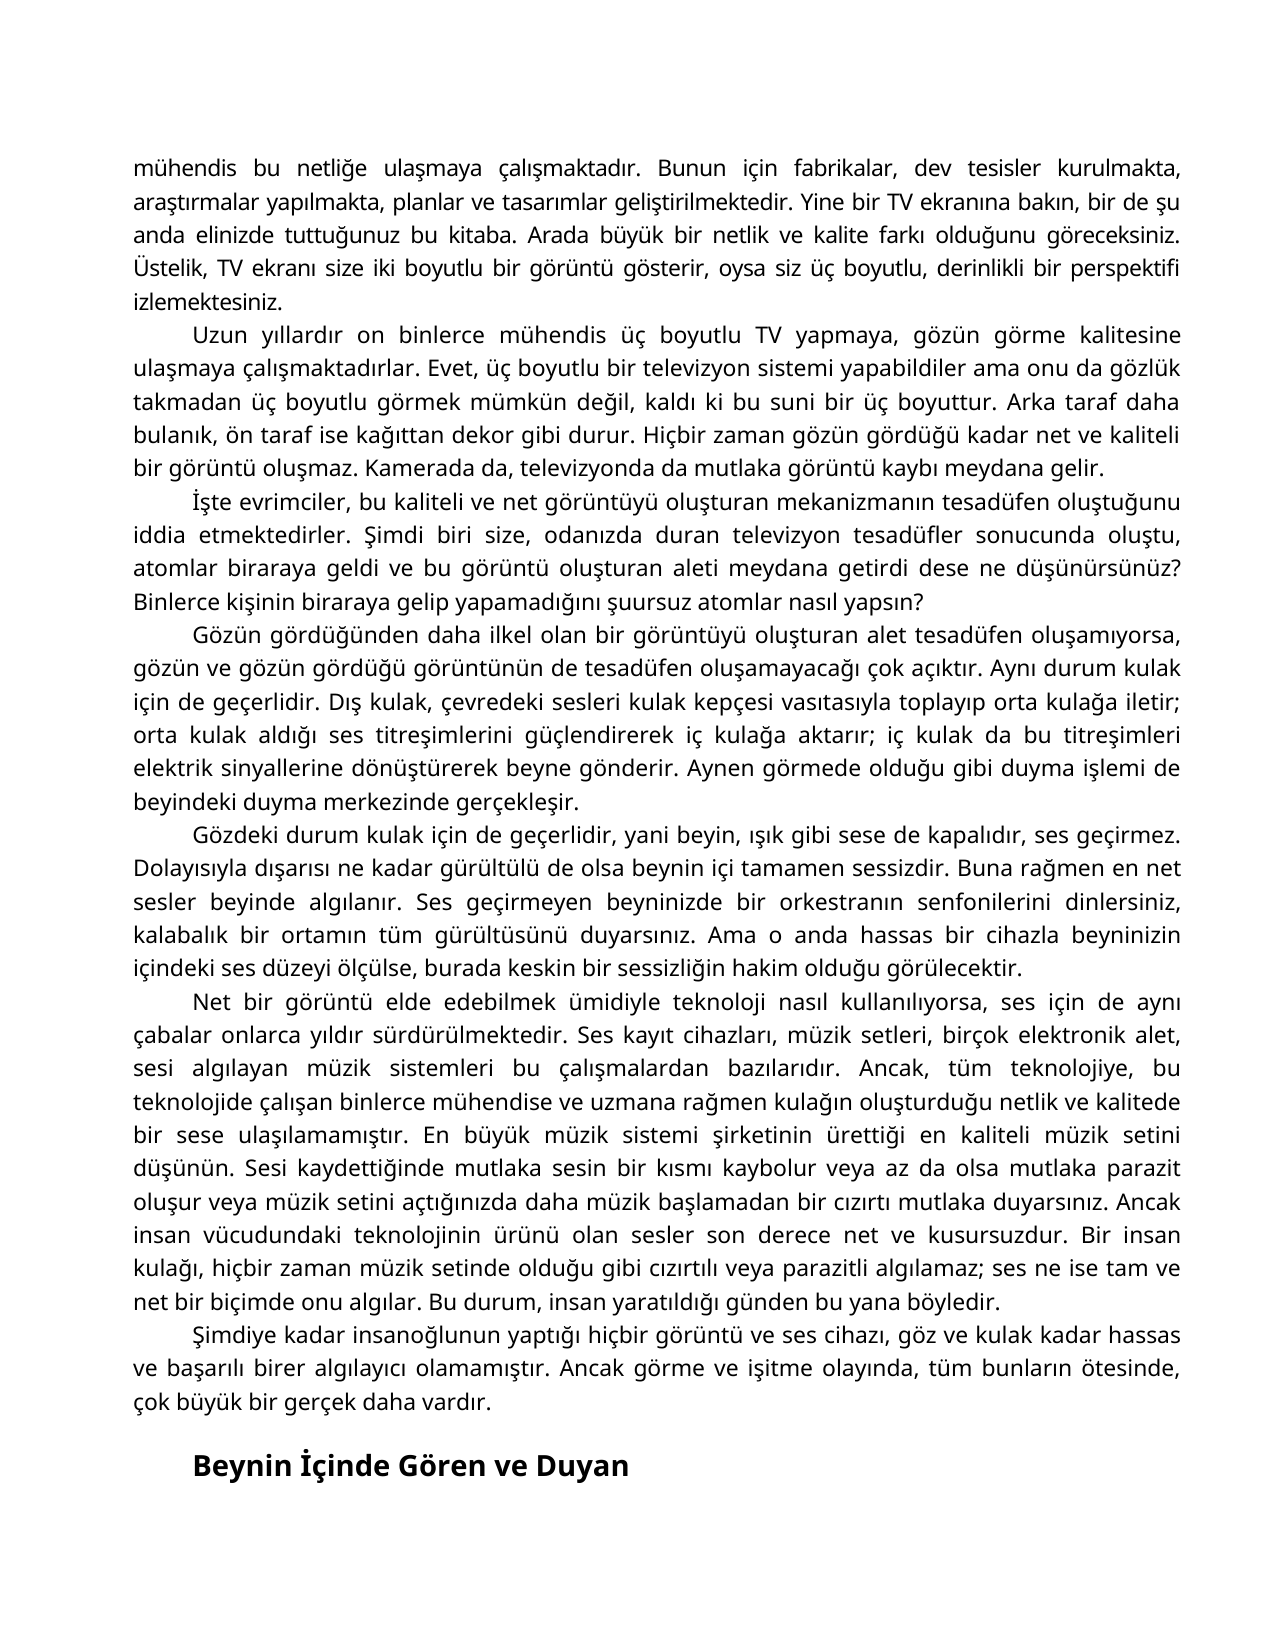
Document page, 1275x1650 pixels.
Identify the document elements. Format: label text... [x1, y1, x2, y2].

text İşte evrimciler, bu kaliteli ve net görüntüyü oluşturan mekanizmanın tesadüfen oluştuğunu iddia etmektedirler. Şimdi biri size, odanızda duran televizyon tesadüfler sonucunda oluştu, atomlar biraraya geldi ve bu görüntü oluşturan aleti meydana getirdi dese ne düşünürsünüz? Binlerce kişinin biraraya gelip yapamadığını şuursuz atomlar nasıl yapsın? [133, 483, 1182, 617]
text Net bir görüntü elde edebilmek ümidiyle teknoloji nasıl kullanılıyorsa, ses için de aynı çabalar onlarca yıldır sürdürülmektedir. Ses kayıt cihazları, müzik setleri, birçok elektronik alet, sesi algılayan müzik sistemleri bu çalışmalardan bazılarıdır. Ancak, tüm teknolojiye, bu teknolojide çalışan binlerce mühendise ve uzmana rağmen kulağın oluşturduğu netlik ve kalitede bir sese ulaşılamamıştır. En büyük müzik sistemi şirketinin ürettiği en kaliteli müzik setini düşünün. Sesi kaydettiğinde mutlaka sesin bir kısmı kaybolur veya az da olsa mutlaka parazit oluşur veya müzik setini açtığınızda daha müzik başlamadan bir cızırtı mutlaka duyarsınız. Ancak insan vücudundaki teknolojinin ürünü olan sesler son derece net ve kusursuzdur. Bir insan kulağı, hiçbir zaman müzik setinde olduğu gibi cızırtılı veya parazitli algılamaz; ses ne ise tam ve net bir biçimde onu algılar. Bu durum, insan yaratıldığı günden bu yana böyledir. [133, 983, 1182, 1317]
text Uzun yıllardır on binlerce mühendis üç boyutlu TV yapmaya, gözün görme kalitesine ulaşmaya çalışmaktadırlar. Evet, üç boyutlu bir televizyon sistemi yapabildiler ama onu da gözlük takmadan üç boyutlu görmek mümkün değil, kaldı ki bu suni bir üç boyuttur. Arka taraf daha bulanık, ön taraf ise kağıttan dekor gibi durur. Hiçbir zaman gözün gördüğü kadar net ve kaliteli bir görüntü oluşmaz. Kamerada da, televizyonda da mutlaka görüntü kaybı meydana gelir. [133, 317, 1182, 483]
text Gözdeki durum kulak için de geçerlidir, yani beyin, ışık gibi sese de kapalıdır, ses geçirmez. Dolayısıyla dışarısı ne kadar gürültülü de olsa beynin içi tamamen sessizdir. Buna rağmen en net sesler beyinde algılanır. Ses geçirmeyen beyninizde bir orkestranın senfonilerini dinlersiniz, kalabalık bir ortamın tüm gürültüsünü duyarsınız. Ama o anda hassas bir cihazla beyninizin içindeki ses düzeyi ölçülse, burada keskin bir sessizliğin hakim olduğu görülecektir. [133, 817, 1182, 983]
text Beynin İçinde Gören ve Duyan [133, 1450, 1182, 1483]
text Gözün gördüğünden daha ilkel olan bir görüntüyü oluşturan alet tesadüfen oluşamıyorsa, gözün ve gözün gördüğü görüntünün de tesadüfen oluşamayacağı çok açıktır. Aynı durum kulak için de geçerlidir. Dış kulak, çevredeki sesleri kulak kepçesi vasıtasıyla toplayıp orta kulağa iletir; orta kulak aldığı ses titreşimlerini güçlendirerek iç kulağa aktarır; iç kulak da bu titreşimleri elektrik sinyallerine dönüştürerek beyne gönderir. Aynen görmede olduğu gibi duyma işlemi de beyindeki duyma merkezinde gerçekleşir. [133, 617, 1182, 817]
text mühendis bu netliğe ulaşmaya çalışmaktadır. Bunun için fabrikalar, dev tesisler kurulmakta, araştırmalar yapılmakta, planlar ve tasarımlar geliştirilmektedir. Yine bir TV ekranına bakın, bir de şu anda elinizde tuttuğunuz bu kitaba. Arada büyük bir netlik ve kalite farkı olduğunu göreceksiniz. Üstelik, TV ekranı size iki boyutlu bir görüntü gösterir, oysa siz üç boyutlu, derinlikli bir perspektifi izlemektesiniz. [133, 150, 1182, 317]
text Şimdiye kadar insanoğlunun yaptığı hiçbir görüntü ve ses cihazı, göz ve kulak kadar hassas ve başarılı birer algılayıcı olamamıştır. Ancak görme ve işitme olayında, tüm bunların ötesinde, çok büyük bir gerçek daha vardır. [133, 1317, 1182, 1417]
